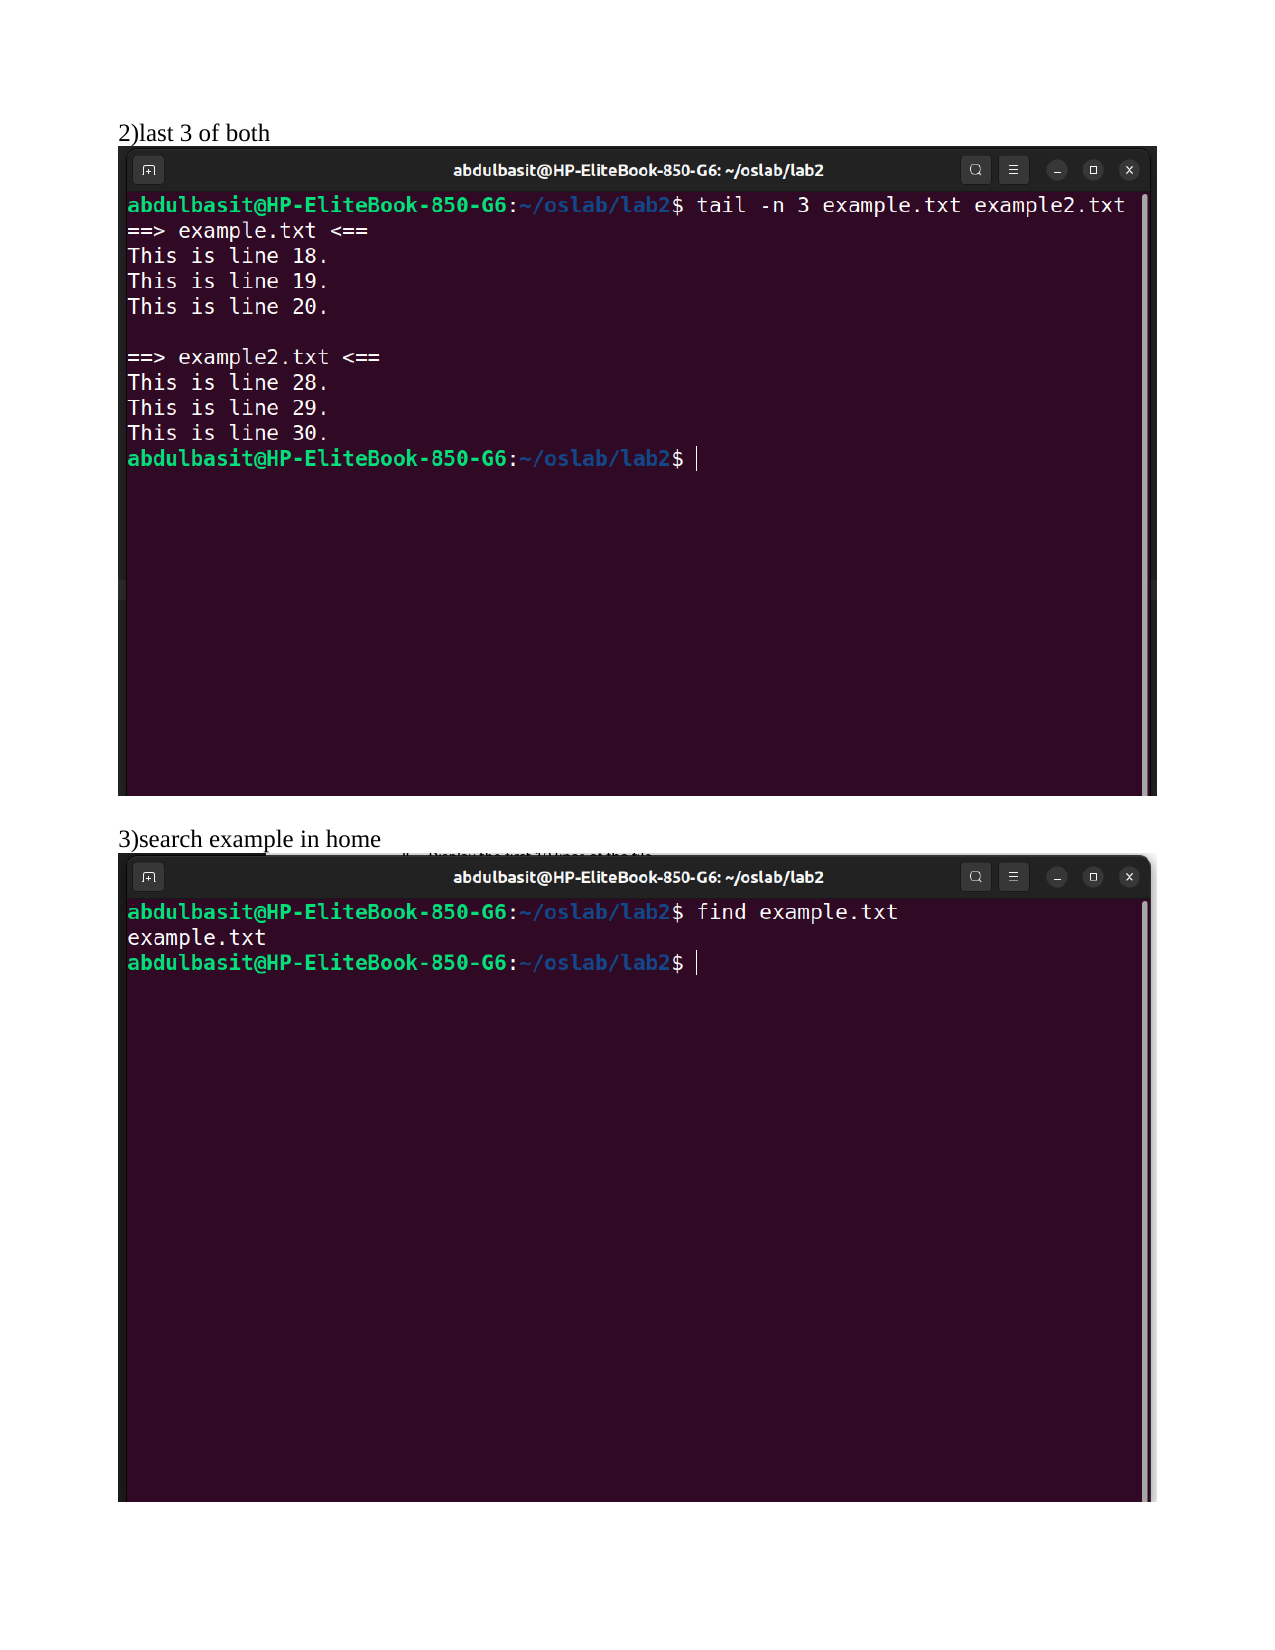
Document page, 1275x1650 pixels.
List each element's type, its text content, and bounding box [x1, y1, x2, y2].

text 3)search example in home [118, 824, 1157, 853]
text 2)last 3 of both [118, 118, 1157, 146]
picture [118, 853, 1157, 1502]
picture [118, 146, 1157, 796]
